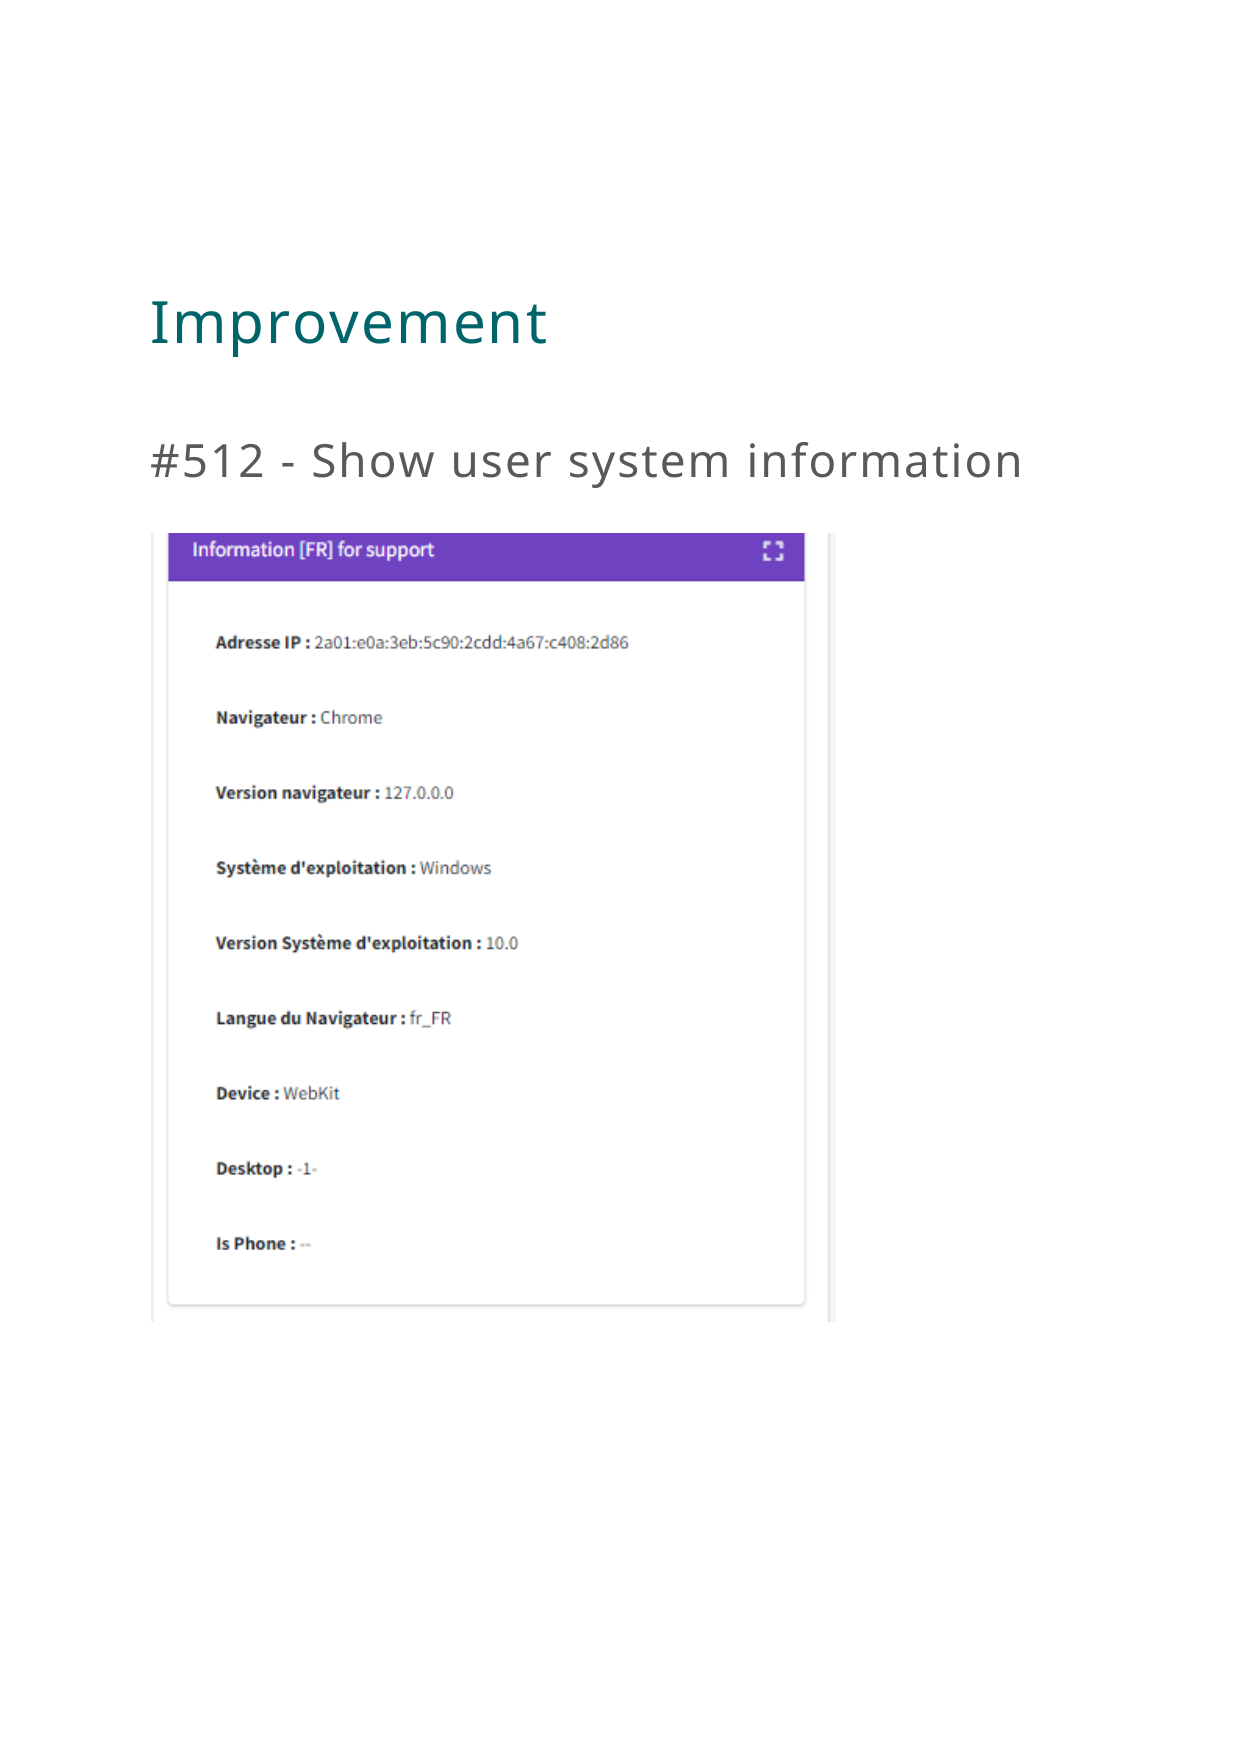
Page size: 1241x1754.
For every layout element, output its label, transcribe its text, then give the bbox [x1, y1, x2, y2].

subtitle #512 - Show user system information [150, 428, 1090, 491]
subtitle Improvement [150, 281, 1090, 360]
